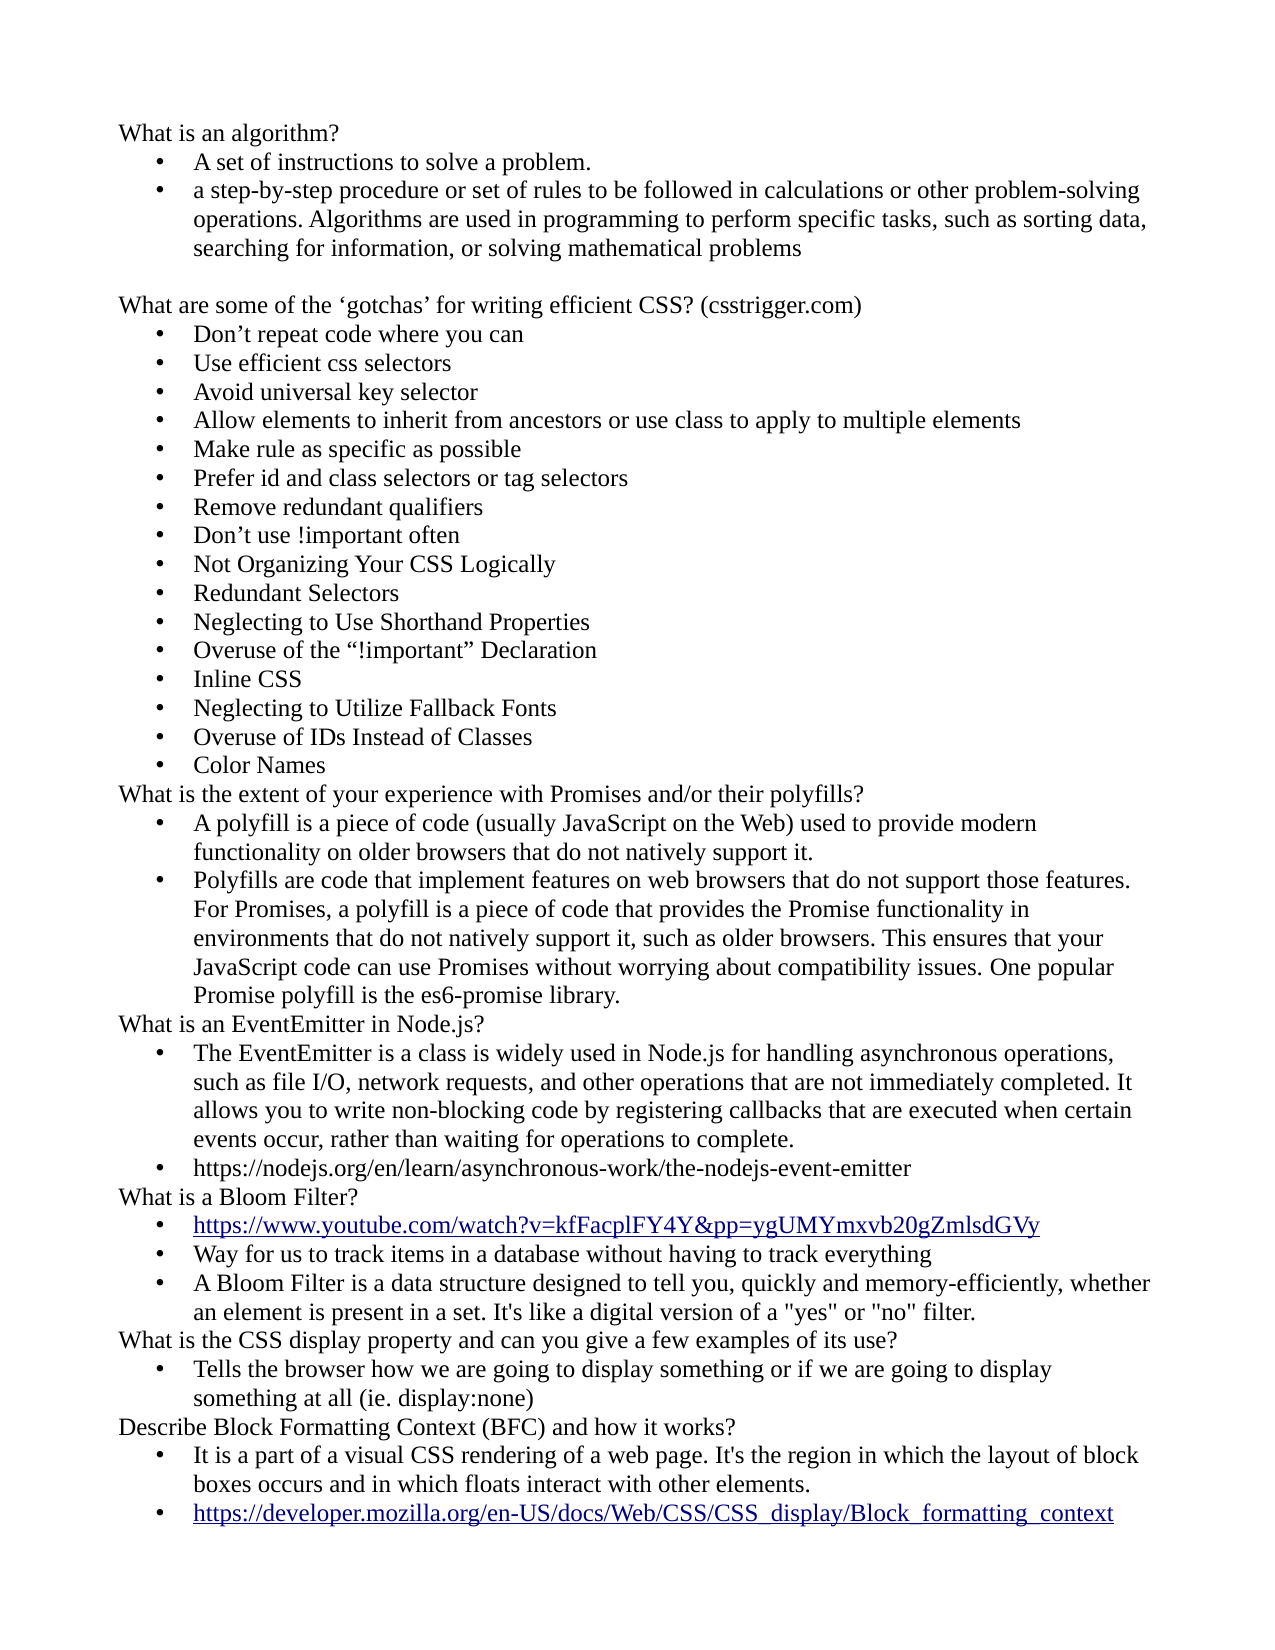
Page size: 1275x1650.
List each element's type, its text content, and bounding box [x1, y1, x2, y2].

list Use efficient css selectors [156, 348, 1157, 377]
list Redundant Selectors [156, 578, 1157, 607]
list The EventEmitter is a class is widely used in Node.js for handling asynchronous operations, such as file I/O, network requests, and other operations that are not immediately completed. It allows you to write non-blocking code by registering callbacks that are executed when certain events occur, rather than waiting for operations to complete. [156, 1038, 1157, 1153]
text What is the extent of your experience with Promises and/or their polyfills? [118, 779, 1157, 808]
list https://nodejs.org/en/learn/asynchronous-work/the-nodejs-event-emitter [156, 1153, 1157, 1182]
text Describe Block Formatting Context (BFC) and how it works? [118, 1412, 1157, 1441]
list Not Organizing Your CSS Logically [156, 549, 1157, 578]
list https://developer.mozilla.org/en-US/docs/Web/CSS/CSS_display/Block_formatting_context [156, 1498, 1157, 1527]
text What is the CSS display property and can you give a few examples of its use? [118, 1326, 1157, 1354]
list Overuse of the “!important” Declaration [156, 636, 1157, 664]
list A polyfill is a piece of code (usually JavaScript on the Web) used to provide modern functionality on older browsers that do not natively support it. [156, 808, 1157, 866]
list Color Names [156, 751, 1157, 779]
list Overuse of IDs Instead of Classes [156, 722, 1157, 751]
text What is an algorithm? [118, 118, 1157, 147]
list Prefer id and class selectors or tag selectors [156, 463, 1157, 492]
text What is a Bloom Filter? [118, 1182, 1157, 1211]
list A Bloom Filter is a data structure designed to tell you, quickly and memory-efficiently, whether an element is present in a set. It's like a digital version of a "yes" or "no" filter. [156, 1268, 1157, 1326]
list Way for us to track items in a database without having to track everything [156, 1239, 1157, 1268]
list Don’t repeat code where you can [156, 319, 1157, 348]
list Make rule as specific as possible [156, 434, 1157, 463]
list Remove redundant qualifiers [156, 492, 1157, 521]
list It is a part of a visual CSS rendering of a web page. It's the region in which the layout of block boxes occurs and in which floats interact with other elements. [156, 1441, 1157, 1498]
list Allow elements to inherit from ancestors or use class to apply to multiple elements [156, 406, 1157, 434]
list Polyfills are code that implement features on web browsers that do not support those features. For Promises, a polyfill is a piece of code that provides the Promise functionality in environments that do not natively support it, such as older browsers. This ensures that your JavaScript code can use Promises without worrying about compatibility issues. One popular Promise polyfill is the es6-promise library. [156, 866, 1157, 1009]
list Don’t use !important often [156, 521, 1157, 549]
list Neglecting to Utilize Fallback Fonts [156, 693, 1157, 722]
list a step-by-step procedure or set of rules to be followed in calculations or other problem-solving operations. Algorithms are used in programming to perform specific tasks, such as sorting data, searching for information, or solving mathematical problems [156, 176, 1157, 262]
text What is an EventEmitter in Node.js? [118, 1009, 1157, 1038]
list Neglecting to Use Shorthand Properties [156, 607, 1157, 636]
text What are some of the ‘gotchas’ for writing efficient CSS? (csstrigger.com) [118, 291, 1157, 319]
list A set of instructions to solve a problem. [156, 147, 1157, 176]
list https://www.youtube.com/watch?v=kfFacplFY4Y&pp=ygUMYmxvb20gZmlsdGVy [156, 1211, 1157, 1239]
list Tells the browser how we are going to display something or if we are going to display something at all (ie. display:none) [156, 1354, 1157, 1412]
list Inline CSS [156, 664, 1157, 693]
list Avoid universal key selector [156, 377, 1157, 406]
